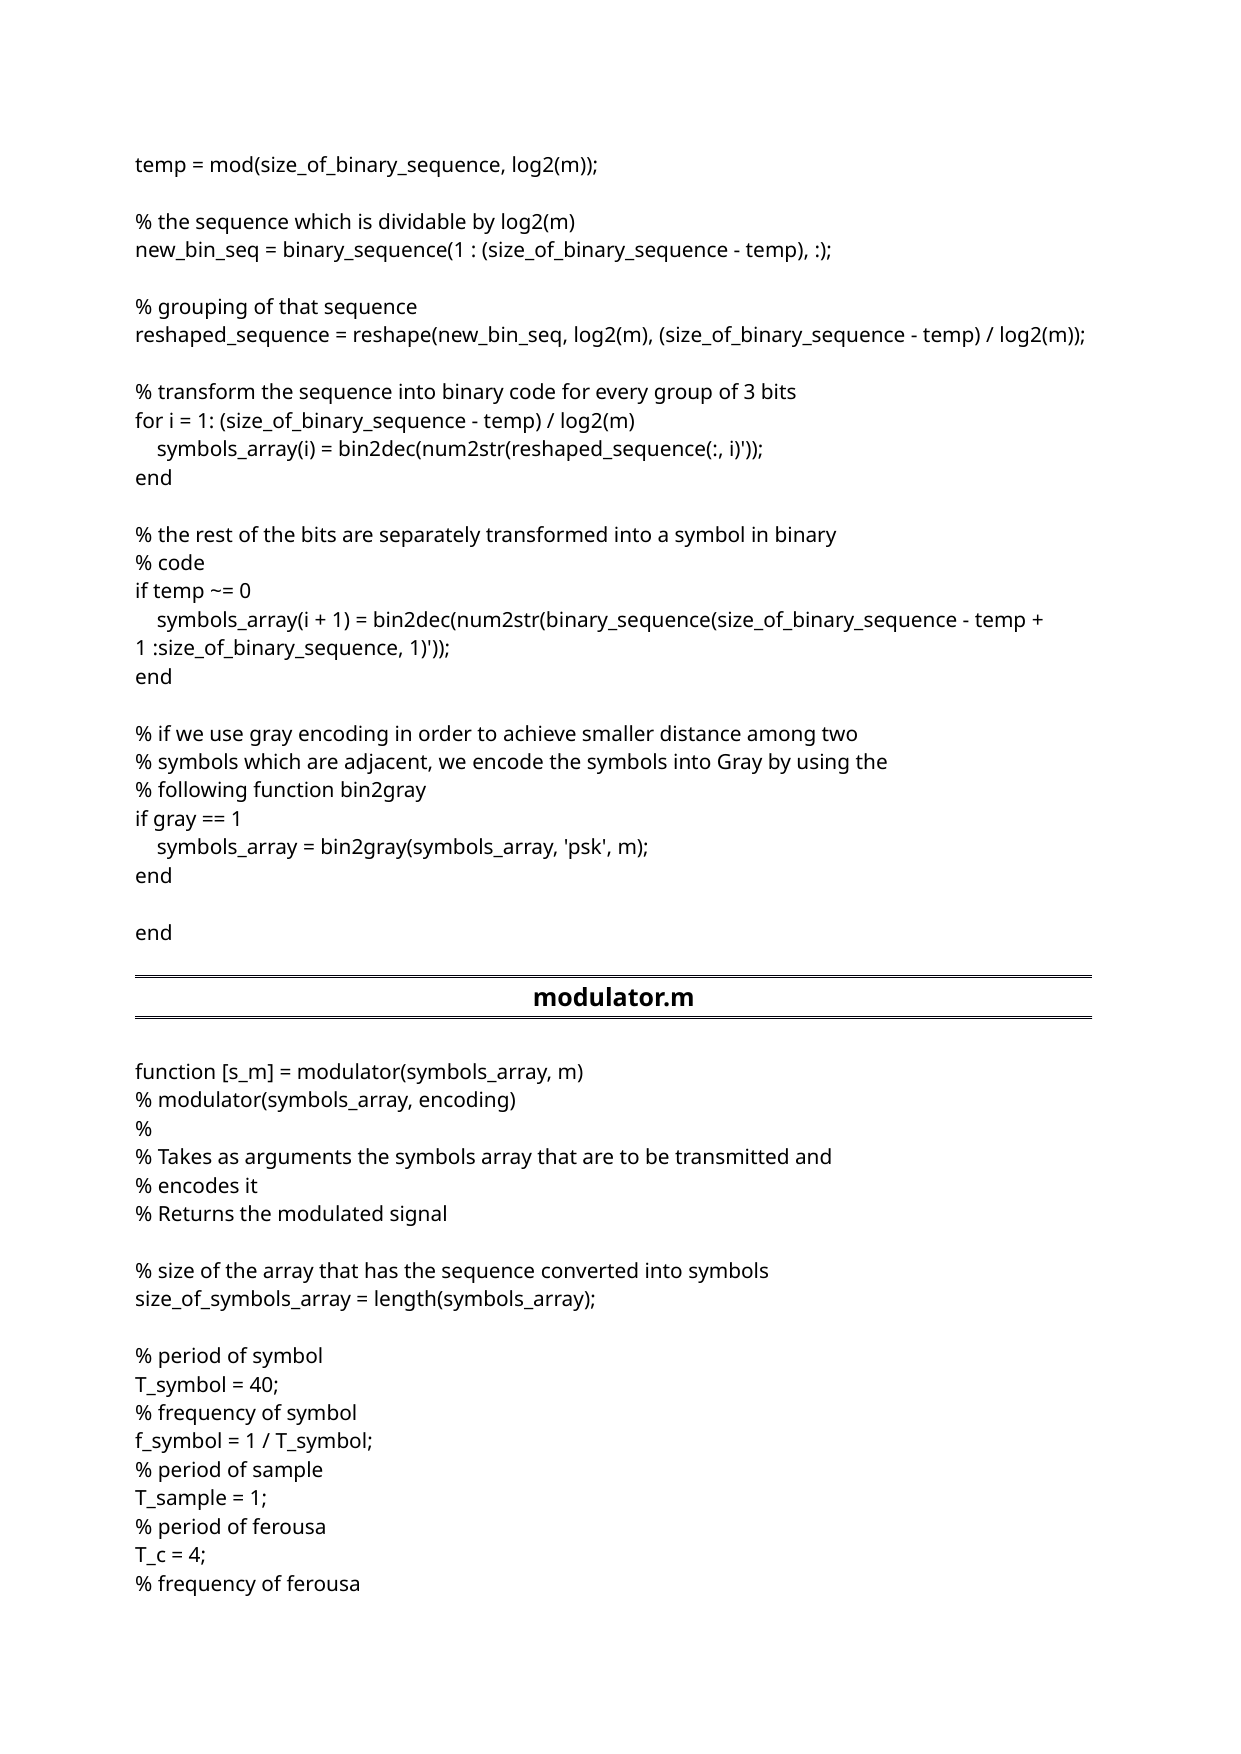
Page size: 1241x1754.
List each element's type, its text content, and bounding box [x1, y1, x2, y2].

text % code [135, 548, 1092, 577]
text end [135, 861, 1092, 889]
text new_bin_seq = binary_sequence(1 : (size_of_binary_sequence - temp), :); [135, 235, 1092, 264]
text symbols_array(i + 1) = bin2dec(num2str(binary_sequence(size_of_binary_sequence - temp + 1 :size_of_binary_sequence, 1)')); [135, 605, 1092, 662]
text % size of the array that has the sequence converted into symbols [135, 1256, 1092, 1284]
text if temp ~= 0 [135, 577, 1092, 605]
text % modulator(symbols_array, encoding) [135, 1085, 1092, 1114]
text function [s_m] = modulator(symbols_array, m) [135, 1057, 1092, 1085]
text % encodes it [135, 1171, 1092, 1199]
text % Takes as arguments the symbols array that are to be transmitted and [135, 1142, 1092, 1171]
text % frequency of ferousa [135, 1569, 1092, 1597]
text % grouping of that sequence [135, 292, 1092, 321]
text % frequency of symbol [135, 1398, 1092, 1427]
text T_symbol = 40; [135, 1370, 1092, 1398]
text % following function bin2gray [135, 776, 1092, 804]
text % if we use gray encoding in order to achieve smaller distance among two [135, 719, 1092, 747]
text end [135, 662, 1092, 690]
text % the rest of the bits are separately transformed into a symbol in binary [135, 520, 1092, 548]
text % the sequence which is dividable by log2(m) [135, 207, 1092, 235]
text end [135, 918, 1092, 946]
text % transform the sequence into binary code for every group of 3 bits [135, 377, 1092, 406]
text % Returns the modulated signal [135, 1199, 1092, 1228]
text size_of_symbols_array = length(symbols_array); [135, 1284, 1092, 1313]
text % period of symbol [135, 1341, 1092, 1370]
text % period of ferousa [135, 1512, 1092, 1540]
text symbols_array(i) = bin2dec(num2str(reshaped_sequence(:, i)')); [135, 434, 1092, 463]
text f_symbol = 1 / T_symbol; [135, 1427, 1092, 1455]
text modulator.m [135, 978, 1092, 1016]
text temp = mod(size_of_binary_sequence, log2(m)); [135, 150, 1092, 178]
text reshaped_sequence = reshape(new_bin_seq, log2(m), (size_of_binary_sequence - temp) / log2(m)); [135, 321, 1092, 349]
text if gray == 1 [135, 804, 1092, 832]
text T_sample = 1; [135, 1483, 1092, 1512]
text % [135, 1114, 1092, 1142]
text % period of sample [135, 1455, 1092, 1483]
text % symbols which are adjacent, we encode the symbols into Gray by using the [135, 747, 1092, 776]
text symbols_array = bin2gray(symbols_array, 'psk', m); [135, 832, 1092, 861]
text T_c = 4; [135, 1540, 1092, 1569]
text end [135, 463, 1092, 491]
text for i = 1: (size_of_binary_sequence - temp) / log2(m) [135, 406, 1092, 434]
